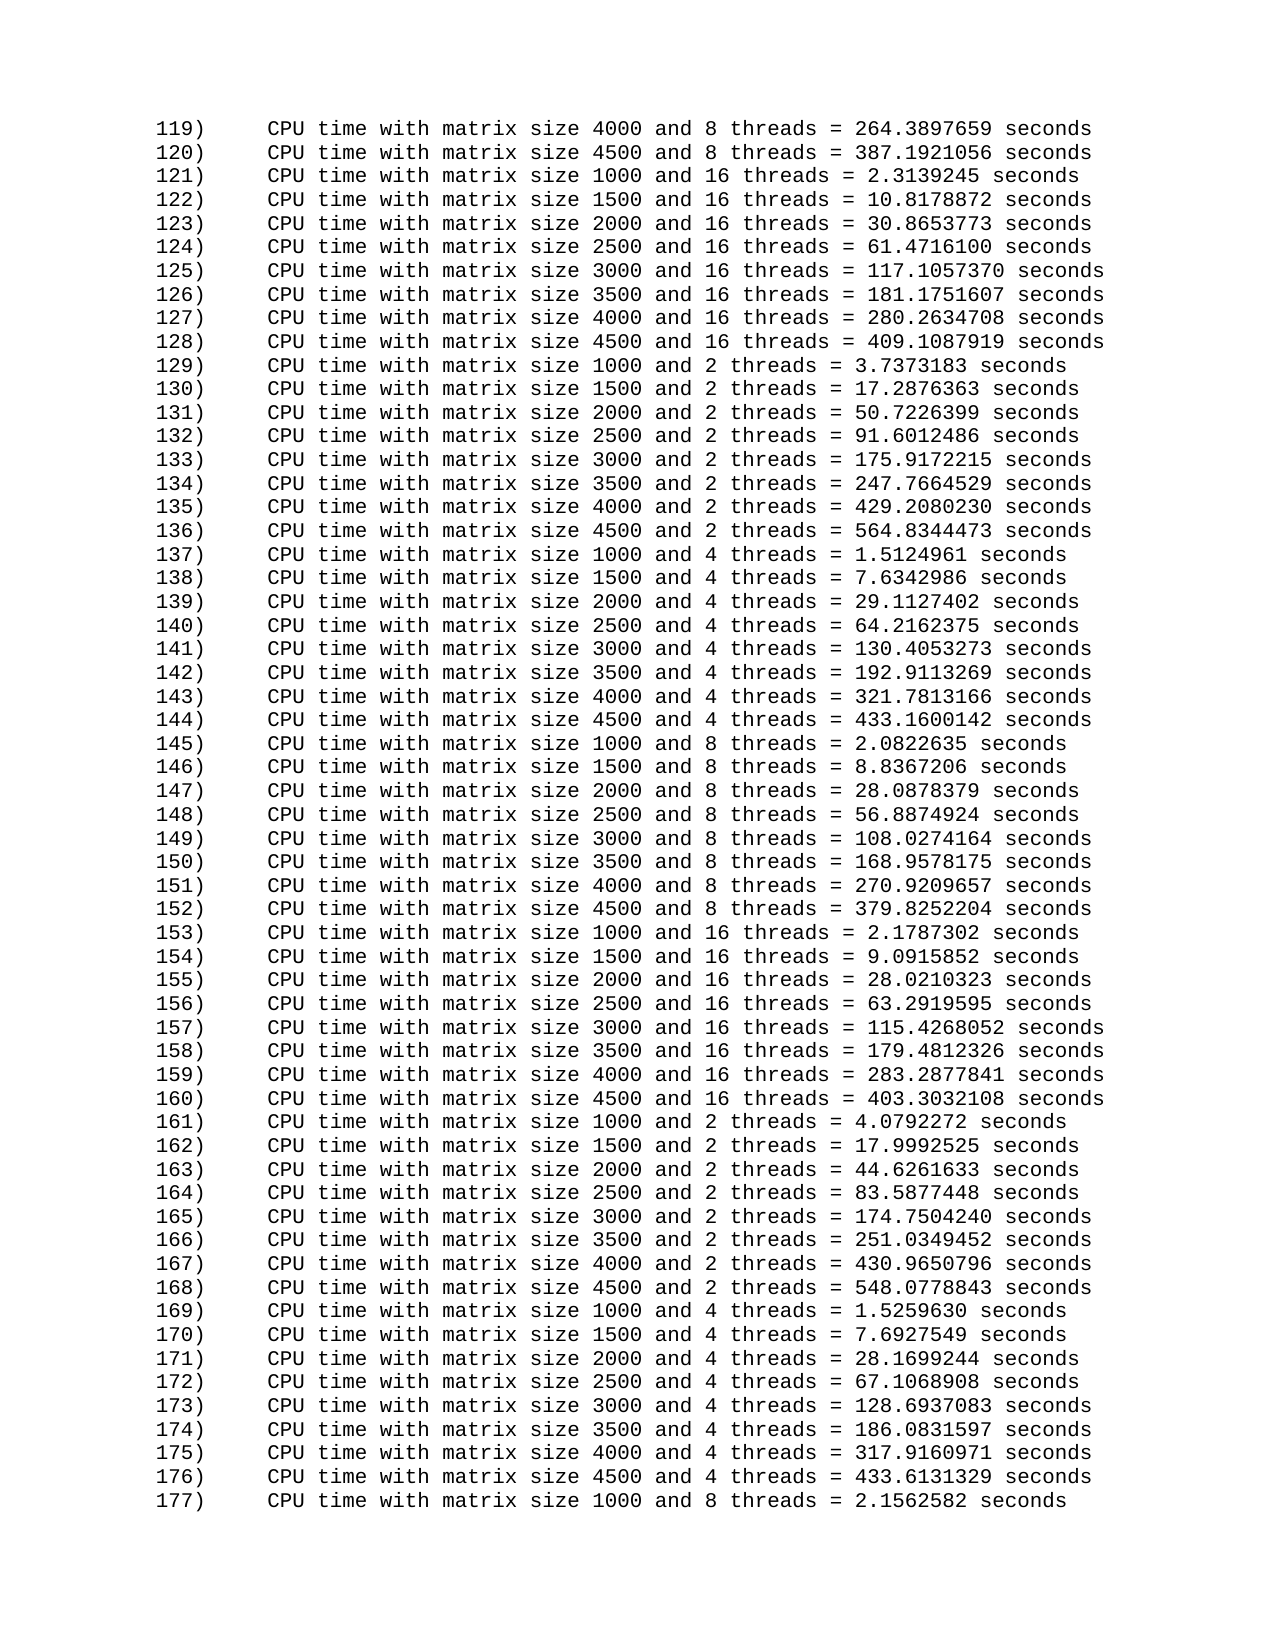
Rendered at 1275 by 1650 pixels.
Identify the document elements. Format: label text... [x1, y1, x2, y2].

list CPU time with matrix size 2500 and 16 threads = 61.4716100 seconds [156, 236, 1157, 260]
list CPU time with matrix size 3500 and 2 threads = 247.7664529 seconds [156, 473, 1157, 496]
list CPU time with matrix size 1000 and 16 threads = 2.3139245 seconds [156, 165, 1157, 189]
list CPU time with matrix size 4000 and 16 threads = 280.2634708 seconds [156, 307, 1157, 331]
list CPU time with matrix size 3000 and 4 threads = 130.4053273 seconds [156, 638, 1157, 662]
list CPU time with matrix size 1000 and 16 threads = 2.1787302 seconds [156, 922, 1157, 946]
list CPU time with matrix size 3000 and 2 threads = 175.9172215 seconds [156, 449, 1157, 473]
list CPU time with matrix size 1000 and 4 threads = 1.5259630 seconds [156, 1300, 1157, 1324]
list CPU time with matrix size 4500 and 2 threads = 548.0778843 seconds [156, 1277, 1157, 1300]
list CPU time with matrix size 2500 and 4 threads = 64.2162375 seconds [156, 615, 1157, 638]
list CPU time with matrix size 1500 and 4 threads = 7.6342986 seconds [156, 567, 1157, 591]
list CPU time with matrix size 4000 and 4 threads = 321.7813166 seconds [156, 686, 1157, 709]
list CPU time with matrix size 2000 and 4 threads = 28.1699244 seconds [156, 1348, 1157, 1371]
list CPU time with matrix size 2000 and 4 threads = 29.1127402 seconds [156, 591, 1157, 615]
list CPU time with matrix size 1500 and 4 threads = 7.6927549 seconds [156, 1324, 1157, 1348]
list CPU time with matrix size 2500 and 16 threads = 63.2919595 seconds [156, 993, 1157, 1017]
list CPU time with matrix size 2500 and 2 threads = 83.5877448 seconds [156, 1182, 1157, 1206]
list CPU time with matrix size 2500 and 4 threads = 67.1068908 seconds [156, 1371, 1157, 1395]
list CPU time with matrix size 2500 and 2 threads = 91.6012486 seconds [156, 426, 1157, 449]
list CPU time with matrix size 3500 and 2 threads = 251.0349452 seconds [156, 1229, 1157, 1253]
list CPU time with matrix size 4000 and 2 threads = 429.2080230 seconds [156, 496, 1157, 520]
list CPU time with matrix size 4000 and 8 threads = 270.9209657 seconds [156, 875, 1157, 898]
list CPU time with matrix size 4500 and 16 threads = 409.1087919 seconds [156, 331, 1157, 354]
list CPU time with matrix size 4500 and 8 threads = 387.1921056 seconds [156, 142, 1157, 165]
list CPU time with matrix size 4000 and 2 threads = 430.9650796 seconds [156, 1253, 1157, 1277]
list CPU time with matrix size 1500 and 2 threads = 17.2876363 seconds [156, 378, 1157, 402]
list CPU time with matrix size 1000 and 8 threads = 2.1562582 seconds [156, 1489, 1157, 1513]
list CPU time with matrix size 1000 and 2 threads = 4.0792272 seconds [156, 1111, 1157, 1135]
list CPU time with matrix size 3500 and 4 threads = 192.9113269 seconds [156, 662, 1157, 686]
list CPU time with matrix size 3500 and 16 threads = 181.1751607 seconds [156, 284, 1157, 307]
list CPU time with matrix size 2500 and 8 threads = 56.8874924 seconds [156, 804, 1157, 827]
list CPU time with matrix size 2000 and 16 threads = 30.8653773 seconds [156, 213, 1157, 236]
list CPU time with matrix size 2000 and 16 threads = 28.0210323 seconds [156, 969, 1157, 993]
list CPU time with matrix size 1000 and 2 threads = 3.7373183 seconds [156, 354, 1157, 378]
list CPU time with matrix size 4500 and 2 threads = 564.8344473 seconds [156, 520, 1157, 544]
list CPU time with matrix size 1500 and 16 threads = 10.8178872 seconds [156, 189, 1157, 213]
list CPU time with matrix size 2000 and 2 threads = 44.6261633 seconds [156, 1158, 1157, 1182]
list CPU time with matrix size 4500 and 8 threads = 379.8252204 seconds [156, 898, 1157, 922]
list CPU time with matrix size 1500 and 16 threads = 9.0915852 seconds [156, 946, 1157, 969]
list CPU time with matrix size 3500 and 8 threads = 168.9578175 seconds [156, 851, 1157, 875]
list CPU time with matrix size 3000 and 2 threads = 174.7504240 seconds [156, 1206, 1157, 1229]
list CPU time with matrix size 4500 and 4 threads = 433.1600142 seconds [156, 709, 1157, 733]
list CPU time with matrix size 4000 and 4 threads = 317.9160971 seconds [156, 1442, 1157, 1466]
list CPU time with matrix size 4000 and 8 threads = 264.3897659 seconds [156, 118, 1157, 142]
list CPU time with matrix size 1500 and 2 threads = 17.9992525 seconds [156, 1135, 1157, 1158]
list CPU time with matrix size 3000 and 4 threads = 128.6937083 seconds [156, 1395, 1157, 1419]
list CPU time with matrix size 4500 and 4 threads = 433.6131329 seconds [156, 1466, 1157, 1489]
list CPU time with matrix size 1000 and 8 threads = 2.0822635 seconds [156, 733, 1157, 757]
list CPU time with matrix size 3000 and 8 threads = 108.0274164 seconds [156, 827, 1157, 851]
list CPU time with matrix size 1500 and 8 threads = 8.8367206 seconds [156, 757, 1157, 780]
list CPU time with matrix size 3000 and 16 threads = 117.1057370 seconds [156, 260, 1157, 284]
list CPU time with matrix size 2000 and 8 threads = 28.0878379 seconds [156, 780, 1157, 804]
list CPU time with matrix size 1000 and 4 threads = 1.5124961 seconds [156, 544, 1157, 567]
list CPU time with matrix size 4000 and 16 threads = 283.2877841 seconds [156, 1064, 1157, 1088]
list CPU time with matrix size 3500 and 16 threads = 179.4812326 seconds [156, 1040, 1157, 1064]
list CPU time with matrix size 2000 and 2 threads = 50.7226399 seconds [156, 402, 1157, 426]
list CPU time with matrix size 4500 and 16 threads = 403.3032108 seconds [156, 1088, 1157, 1111]
list CPU time with matrix size 3000 and 16 threads = 115.4268052 seconds [156, 1017, 1157, 1040]
list CPU time with matrix size 3500 and 4 threads = 186.0831597 seconds [156, 1419, 1157, 1442]
